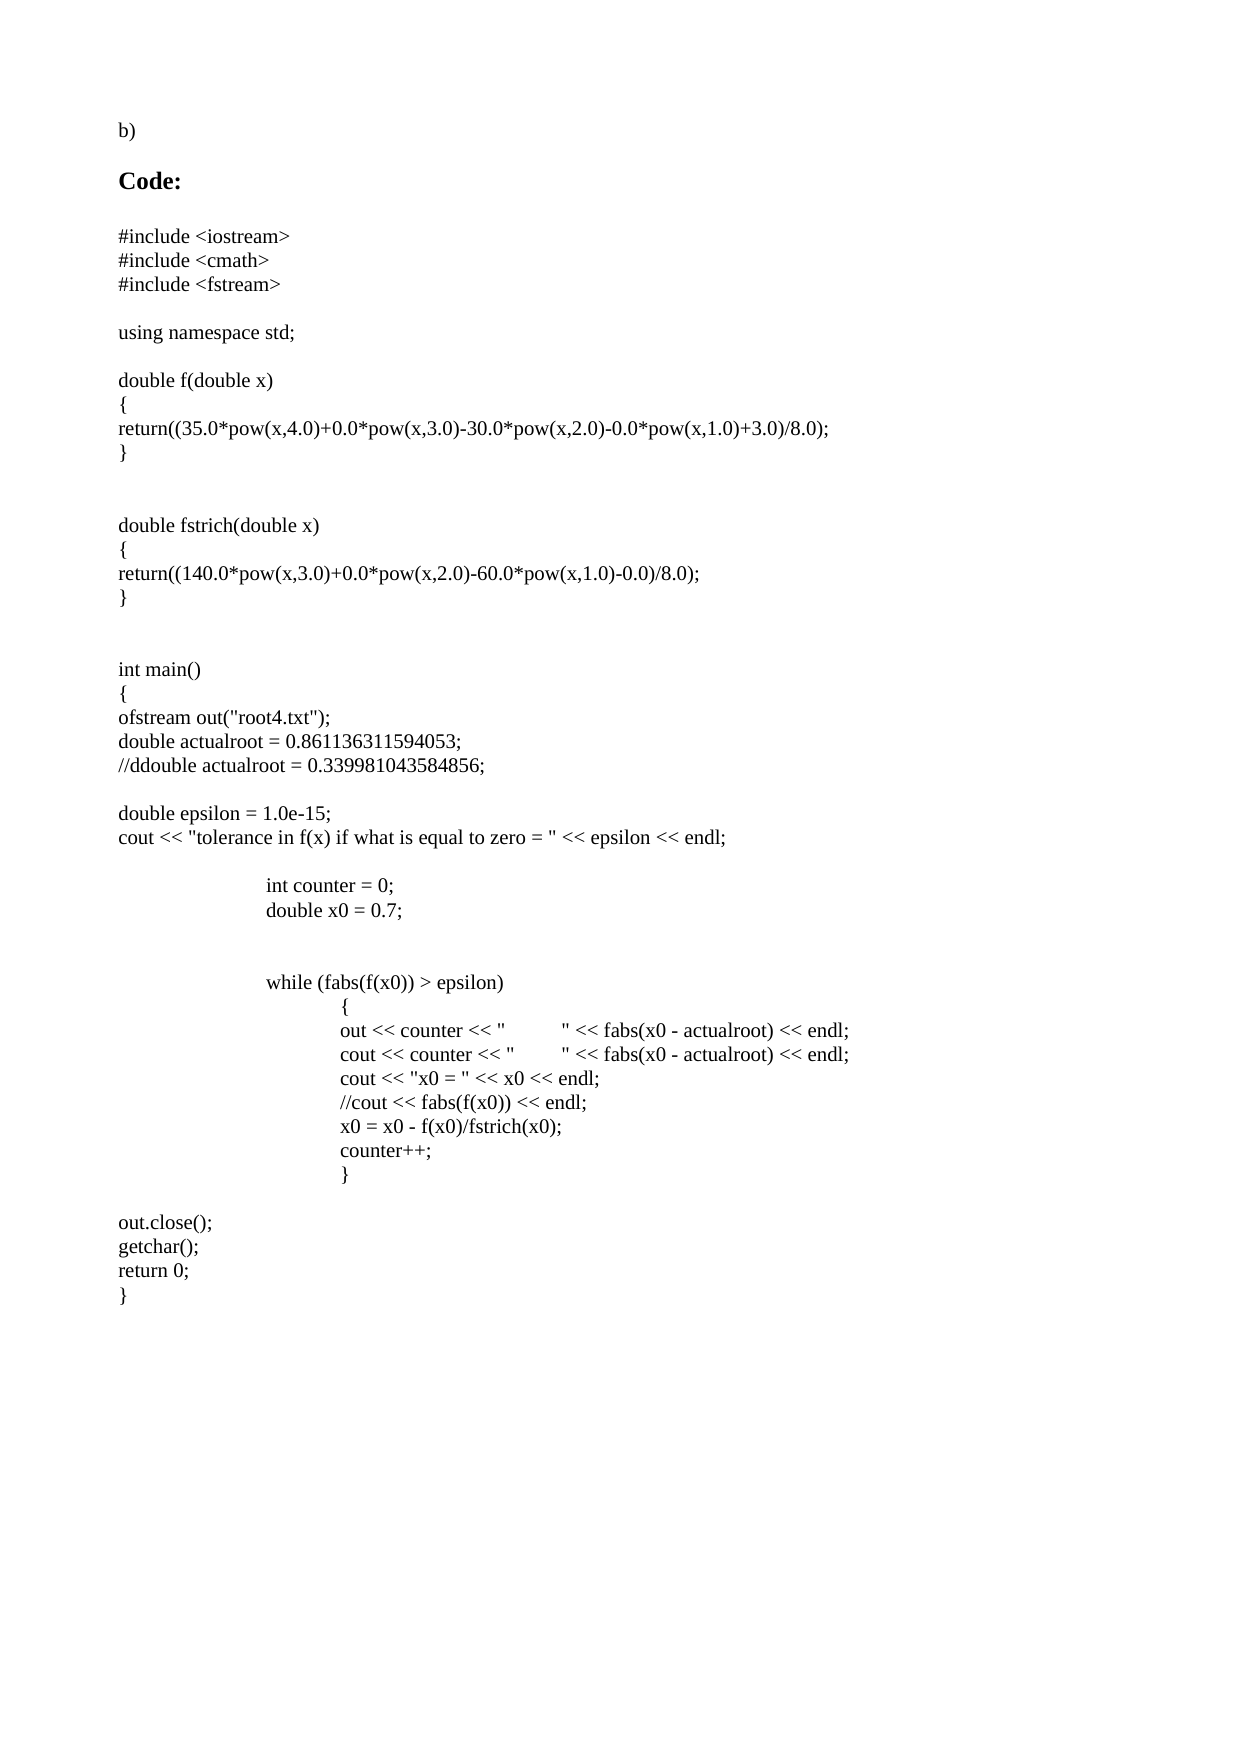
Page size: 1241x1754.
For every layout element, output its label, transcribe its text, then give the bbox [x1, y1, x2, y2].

text double actualroot = 0.861136311594053; [118, 729, 1122, 753]
text #include <iostream> [118, 224, 1122, 248]
text x0 = x0 - f(x0)/fstrich(x0); [118, 1114, 1122, 1138]
text ofstream out("root4.txt"); [118, 705, 1122, 729]
text double f(double x) [118, 368, 1122, 392]
text //cout << fabs(f(x0)) << endl; [118, 1090, 1122, 1114]
text counter++; [118, 1138, 1122, 1162]
text double fstrich(double x) [118, 512, 1122, 537]
text b) [118, 118, 1122, 142]
text { [118, 392, 1122, 416]
text #include <cmath> [118, 248, 1122, 272]
text } [118, 1162, 1122, 1186]
text cout << counter << " " << fabs(x0 - actualroot) << endl; [118, 1042, 1122, 1066]
text double x0 = 0.7; [118, 897, 1122, 922]
text { [118, 537, 1122, 561]
text return((140.0*pow(x,3.0)+0.0*pow(x,2.0)-60.0*pow(x,1.0)-0.0)/8.0); [118, 561, 1122, 585]
text cout << "x0 = " << x0 << endl; [118, 1066, 1122, 1090]
text return((35.0*pow(x,4.0)+0.0*pow(x,3.0)-30.0*pow(x,2.0)-0.0*pow(x,1.0)+3.0)/8.0); [118, 416, 1122, 440]
text getchar(); [118, 1234, 1122, 1258]
text return 0; [118, 1258, 1122, 1282]
text #include <fstream> [118, 272, 1122, 296]
text int main() [118, 657, 1122, 681]
text { [118, 681, 1122, 705]
text while (fabs(f(x0)) > epsilon) [118, 970, 1122, 994]
text { [118, 994, 1122, 1018]
text } [118, 585, 1122, 609]
text } [118, 440, 1122, 464]
text //ddouble actualroot = 0.339981043584856; [118, 753, 1122, 777]
text int counter = 0; [118, 873, 1122, 897]
text out.close(); [118, 1210, 1122, 1234]
text } [118, 1282, 1122, 1307]
text double epsilon = 1.0e-15; [118, 801, 1122, 825]
text cout << "tolerance in f(x) if what is equal to zero = " << epsilon << endl; [118, 825, 1122, 849]
text using namespace std; [118, 320, 1122, 344]
text Code: [118, 166, 1122, 195]
text out << counter << " " << fabs(x0 - actualroot) << endl; [118, 1018, 1122, 1042]
